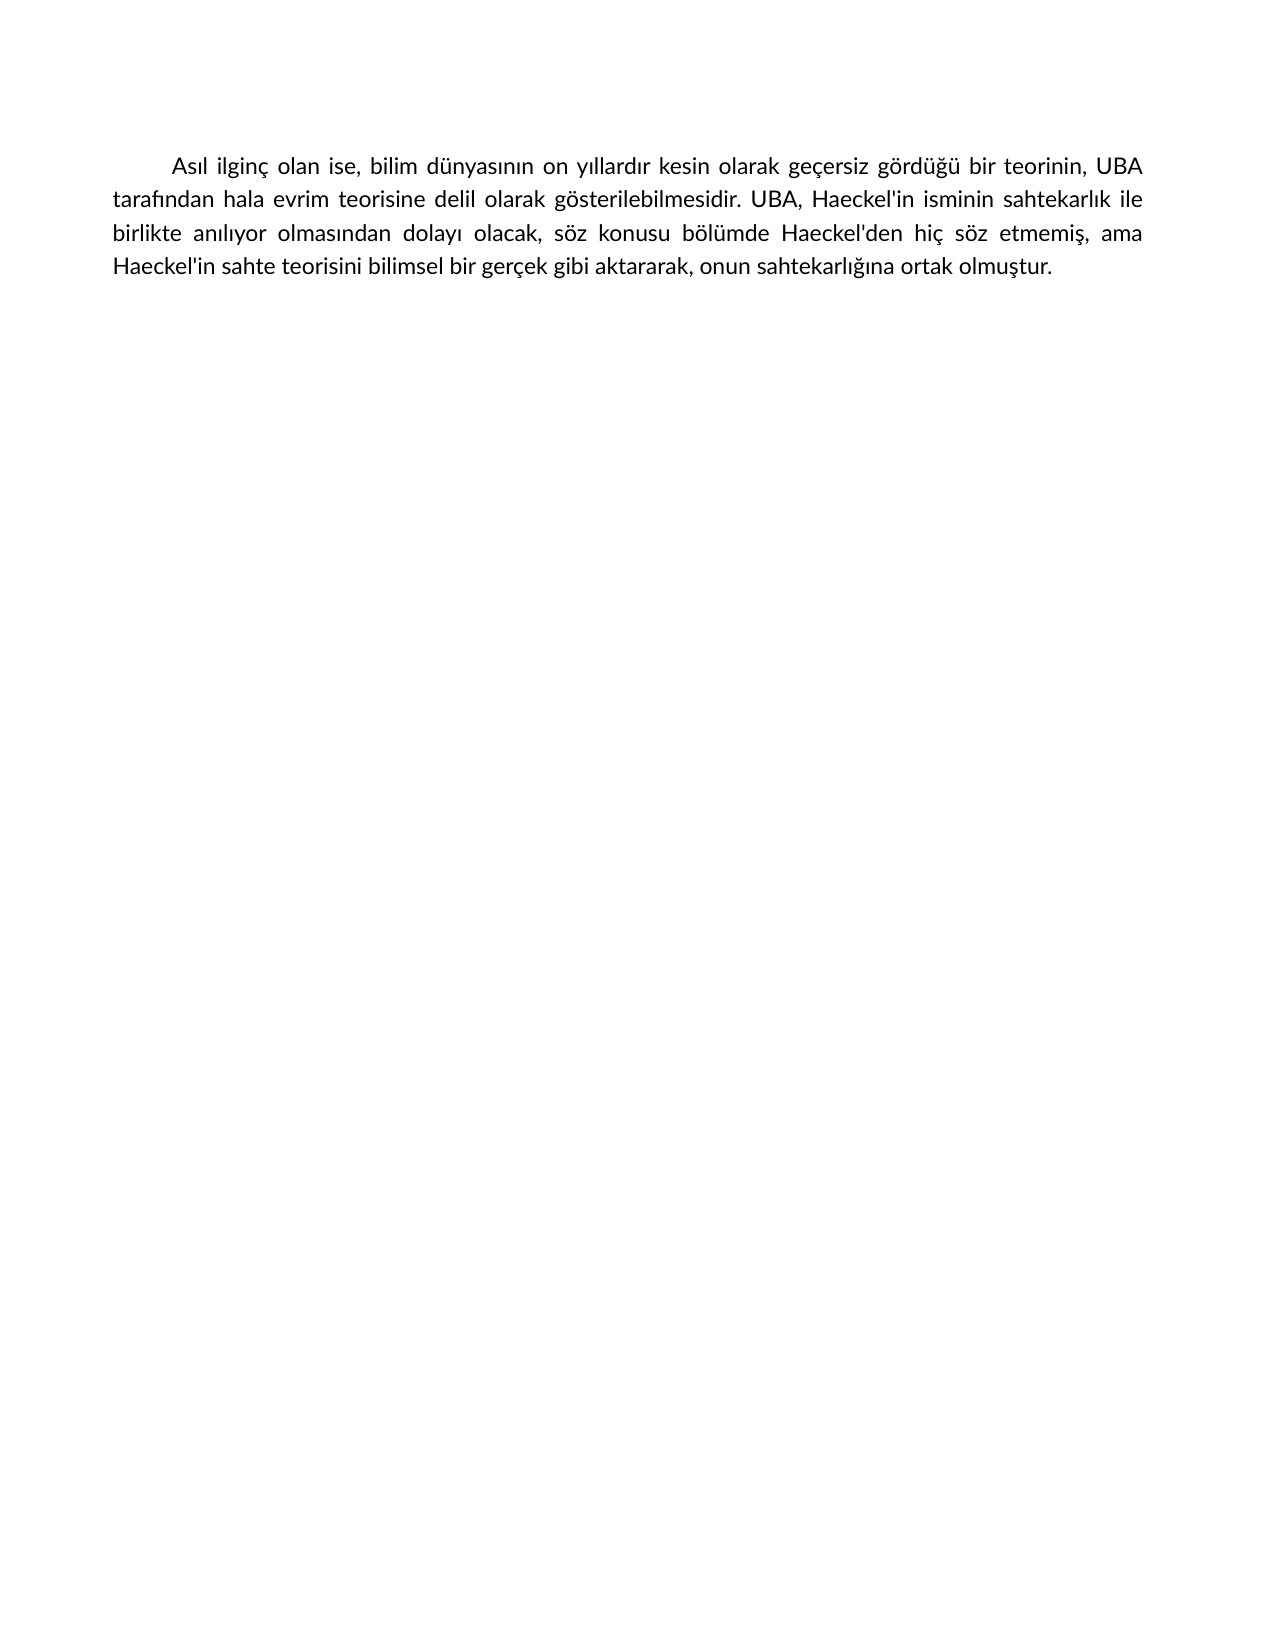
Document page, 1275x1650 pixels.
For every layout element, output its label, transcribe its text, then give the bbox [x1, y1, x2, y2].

text Asıl ilginç olan ise, bilim dünyasının on yıllardır kesin olarak geçersiz gördüğü bir teorinin, UBA tarafından hala evrim teorisine delil olarak gösterilebilmesidir. UBA, Haeckel'in isminin sahtekarlık ile birlikte anılıyor olmasından dolayı olacak, söz konusu bölümde Haeckel'den hiç söz etmemiş, ama Haeckel'in sahte teorisini bilimsel bir gerçek gibi aktararak, onun sahtekarlığına ortak olmuştur. [112, 148, 1145, 281]
